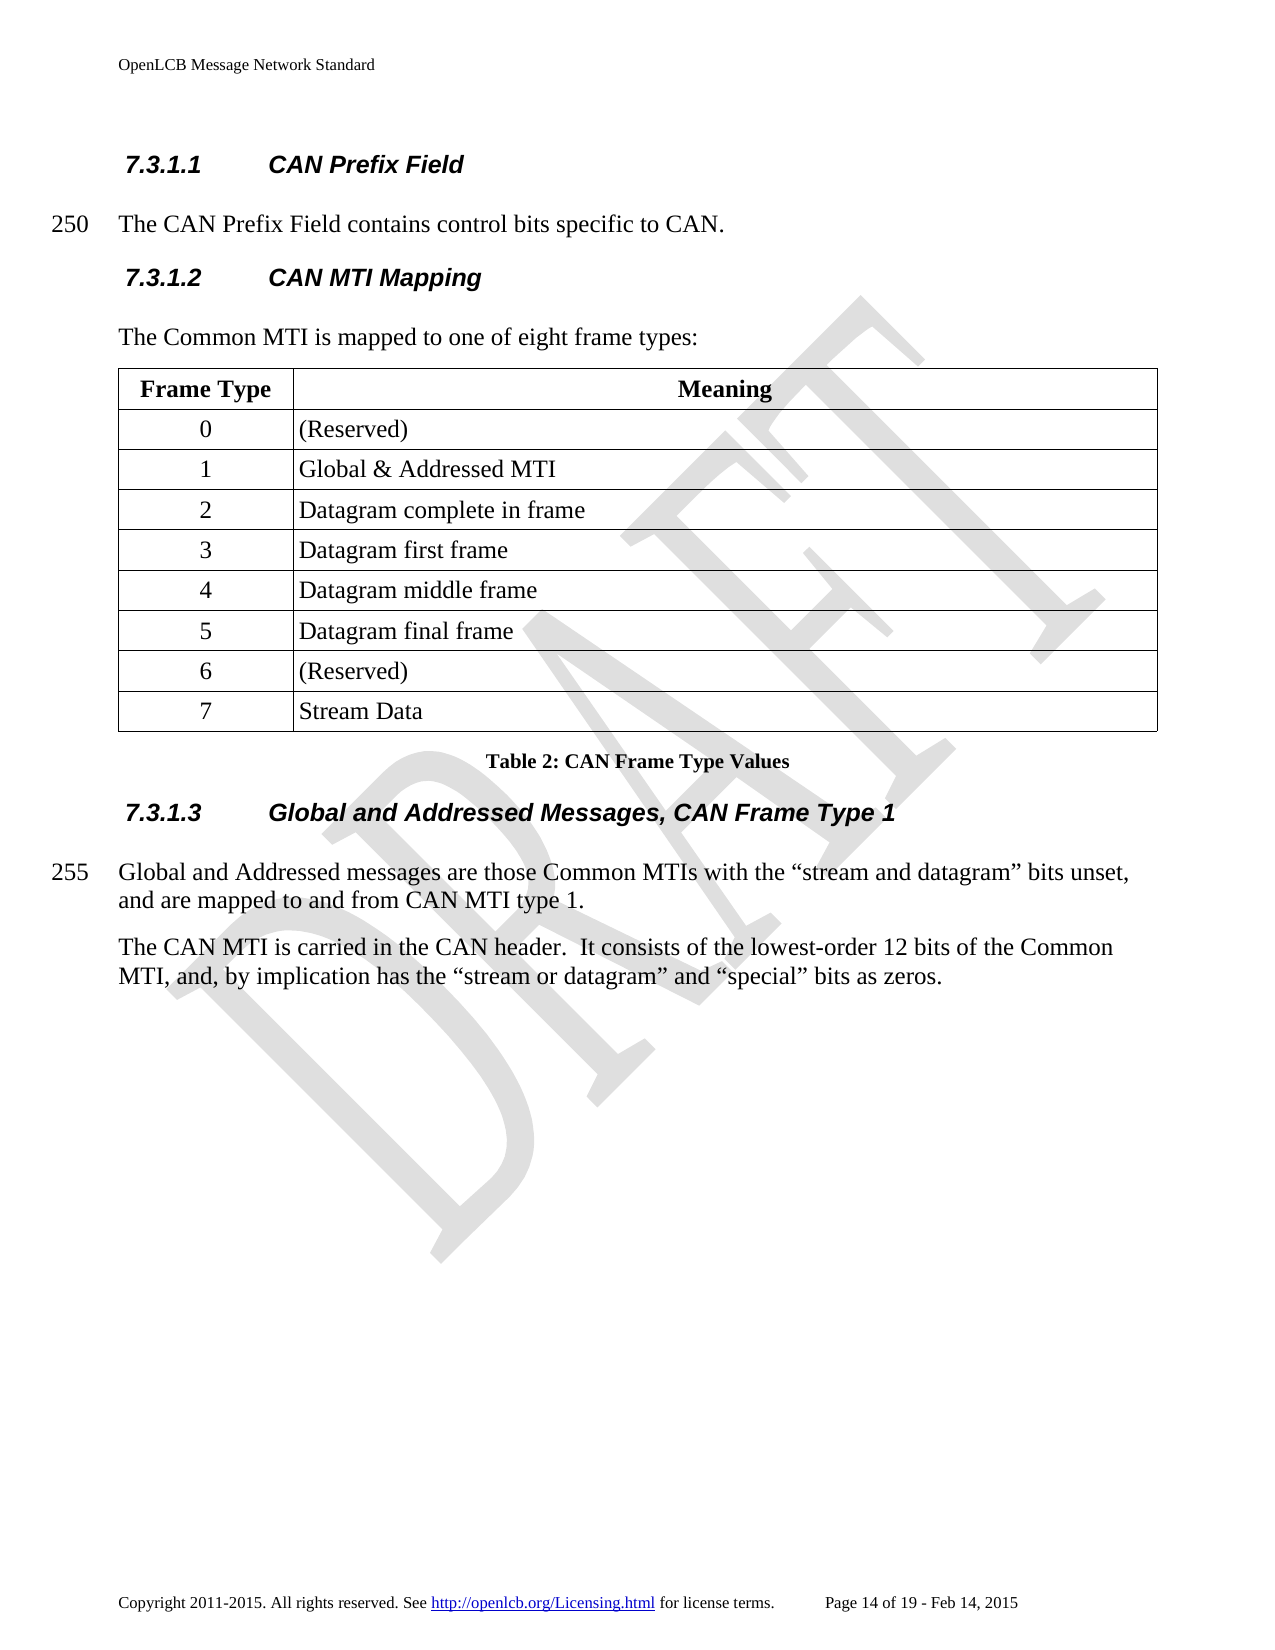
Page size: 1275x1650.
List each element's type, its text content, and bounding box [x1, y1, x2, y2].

table_header Frame Type [119, 369, 293, 408]
table_cell [813, 651, 1157, 691]
table_cell [1034, 571, 1157, 610]
table_cell Datagram complete in frame [294, 490, 664, 529]
text The CAN Prefix Field contains control bits specific to CAN. [118, 209, 1157, 238]
table_cell (Reserved) [294, 410, 766, 449]
subtitle Global and Addressed Messages, CAN Frame Type 1 [688, 798, 806, 827]
table_cell [1057, 611, 1157, 650]
subtitle Global and Addressed Messages, CAN Frame Type 1 [511, 798, 658, 827]
text The CAN MTI is carried in the CAN header. It consists of the lowest-order 12 bits of the Common MTI, and, by implication has the “stream or datagram” and “special” bits as zeros. [118, 932, 222, 989]
table_cell [705, 463, 766, 489]
table_cell [993, 530, 1157, 570]
table_cell 5 [119, 611, 293, 650]
subtitle CAN MTI Mapping [118, 263, 1157, 291]
table_cell [560, 657, 609, 691]
table_cell Global & Addressed MTI [294, 450, 704, 489]
text The Common MTI is mapped to one of eight frame types: [118, 322, 832, 350]
text Table 2: CAN Frame Type Values [934, 749, 1157, 773]
text The CAN MTI is carried in the CAN header. It consists of the lowest-order 12 bits of the Common MTI, and, by implication has the “stream or datagram” and “special” bits as zeros. [383, 932, 511, 989]
table_cell [692, 530, 990, 570]
table_cell 1 [119, 450, 293, 489]
table_cell [733, 571, 831, 610]
table_cell [769, 410, 869, 449]
text Table 2: CAN Frame Type Values [750, 749, 892, 773]
subtitle CAN Prefix Field [118, 150, 1157, 179]
table_cell [666, 692, 850, 731]
subtitle Global and Addressed Messages, CAN Frame Type 1 [380, 798, 495, 827]
table_cell 4 [119, 571, 293, 610]
text Table 2: CAN Frame Type Values [118, 749, 620, 773]
table_cell [678, 490, 949, 529]
text [889, 322, 1157, 350]
text Global and Addressed messages are those Common MTIs with the “stream and datagram” bits unset, and are mapped to and from CAN MTI type 1. [118, 857, 436, 914]
table_cell (Reserved) [294, 651, 564, 691]
table_cell 7 [119, 692, 293, 731]
table_cell [854, 692, 1157, 731]
table_cell Datagram middle frame [294, 571, 729, 610]
table_cell 2 [119, 490, 293, 529]
text Global and Addressed messages are those Common MTIs with the “stream and datagram” bits unset, and are mapped to and from CAN MTI type 1. [422, 857, 528, 914]
text The CAN MTI is carried in the CAN header. It consists of the lowest-order 12 bits of the Common MTI, and, by implication has the “stream or datagram” and “special” bits as zeros. [515, 932, 664, 989]
table_cell [835, 571, 1030, 610]
table_cell 6 [119, 651, 293, 691]
table_header [832, 369, 1157, 408]
subtitle Global and Addressed Messages, CAN Frame Type 1 [880, 798, 1157, 827]
table_cell 3 [119, 530, 293, 570]
table_cell [913, 450, 1157, 489]
text Global and Addressed messages are those Common MTIs with the “stream and datagram” bits unset, and are mapped to and from CAN MTI type 1. [550, 857, 718, 914]
table_cell [773, 611, 809, 629]
table_cell 0 [119, 410, 293, 449]
subtitle Global and Addressed Messages, CAN Frame Type 1 [823, 798, 889, 817]
text Table 2: CAN Frame Type Values [624, 749, 711, 773]
table_cell [953, 490, 1157, 529]
table_cell [873, 410, 1157, 449]
text Global and Addressed messages are those Common MTIs with the “stream and datagram” bits unset, and are mapped to and from CAN MTI type 1. [699, 857, 1157, 914]
table_header [785, 386, 828, 408]
table_cell [606, 651, 810, 691]
table_cell [547, 611, 769, 650]
table_cell [585, 692, 668, 731]
table_header Meaning [294, 369, 785, 408]
table_cell [746, 450, 909, 489]
text [844, 328, 897, 350]
table_cell Datagram final frame [294, 611, 539, 650]
subtitle Global and Addressed Messages, CAN Frame Type 1 [118, 798, 356, 827]
text The CAN MTI is carried in the CAN header. It consists of the lowest-order 12 bits of the Common MTI, and, by implication has the “stream or datagram” and “special” bits as zeros. [624, 932, 1157, 989]
table_cell Datagram first frame [294, 530, 689, 570]
table_cell Stream Data [294, 692, 591, 731]
table_cell [811, 611, 1046, 650]
text The CAN MTI is carried in the CAN header. It consists of the lowest-order 12 bits of the Common MTI, and, by implication has the “stream or datagram” and “special” bits as zeros. [227, 932, 400, 989]
